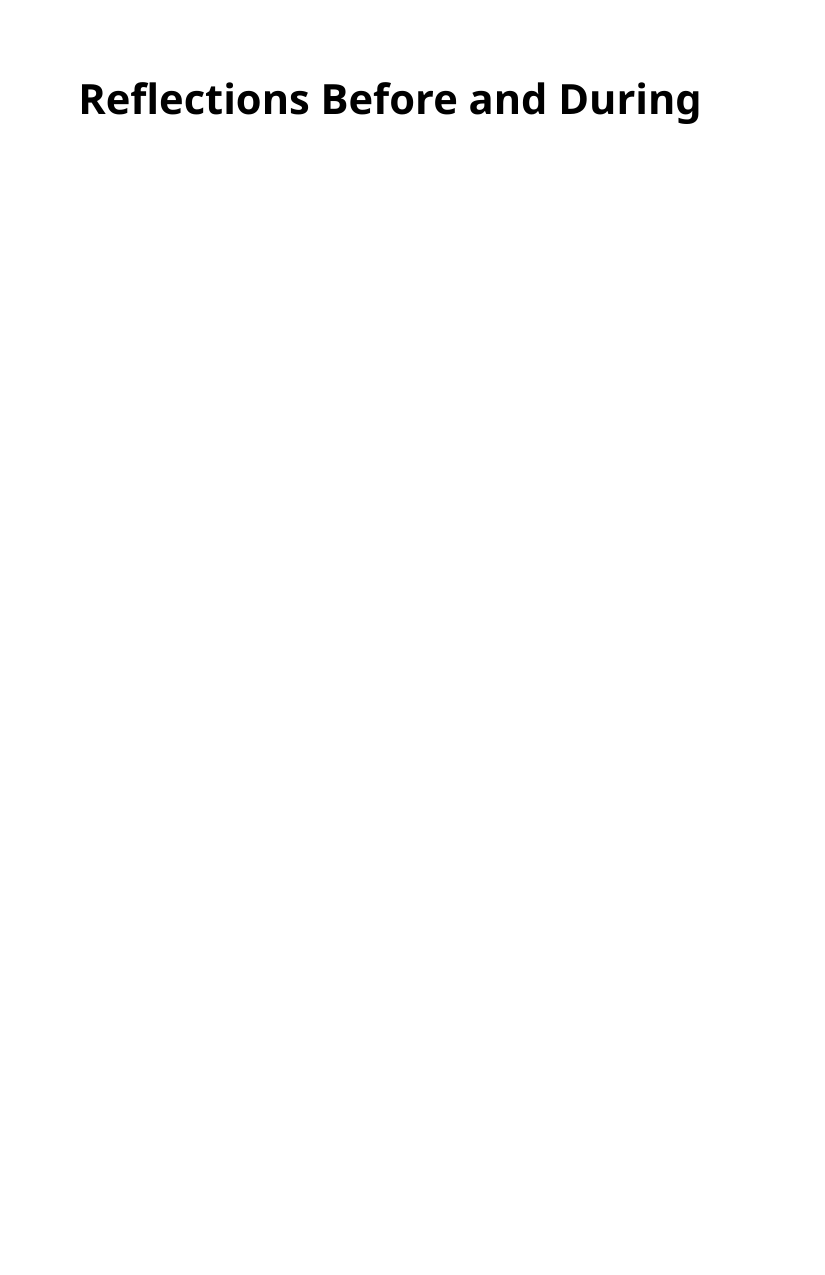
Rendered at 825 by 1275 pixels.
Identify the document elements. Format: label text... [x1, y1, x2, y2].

subtitle Reflections Before and During [0, 70, 780, 127]
